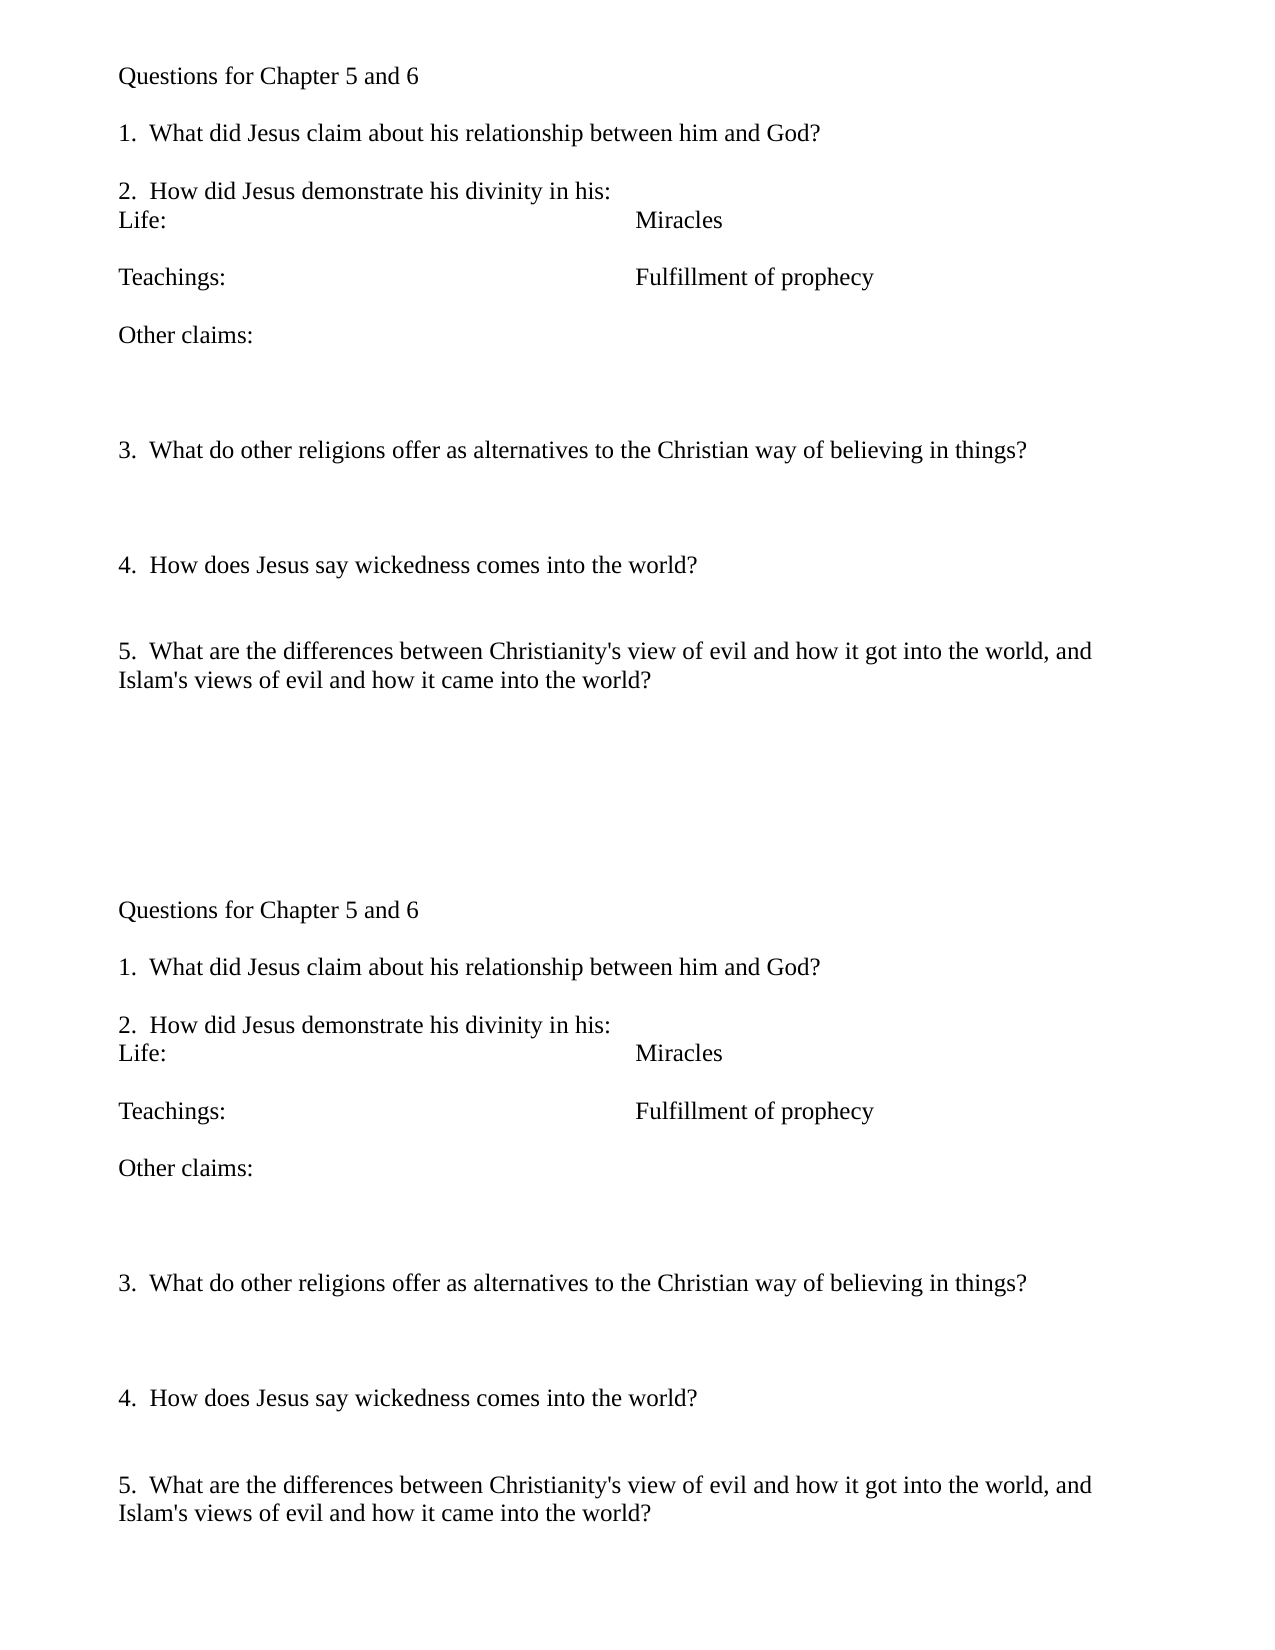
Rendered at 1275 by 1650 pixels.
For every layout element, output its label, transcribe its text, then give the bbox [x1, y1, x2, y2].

text 4. How does Jesus say wickedness comes into the world? [118, 1383, 1157, 1412]
text 5. What are the differences between Christianity's view of evil and how it got into the world, and Islam's views of evil and how it came into the world? [118, 1470, 1157, 1527]
text 4. How does Jesus say wickedness comes into the world? [118, 550, 1157, 578]
text Life: Miracles [118, 205, 1157, 233]
text Teachings: Fulfillment of prophecy [118, 1096, 1157, 1125]
text 1. What did Jesus claim about his relationship between him and God? [118, 118, 1157, 147]
text Questions for Chapter 5 and 6 [118, 61, 1157, 90]
text 2. How did Jesus demonstrate his divinity in his: [118, 176, 1157, 205]
text Other claims: [118, 320, 1157, 348]
text Teachings: Fulfillment of prophecy [118, 262, 1157, 291]
text 5. What are the differences between Christianity's view of evil and how it got into the world, and Islam's views of evil and how it came into the world? [118, 636, 1157, 693]
text 2. How did Jesus demonstrate his divinity in his: [118, 1010, 1157, 1038]
text Other claims: [118, 1153, 1157, 1182]
text Life: Miracles [118, 1038, 1157, 1067]
text 3. What do other religions offer as alternatives to the Christian way of believing in things? [118, 435, 1157, 463]
text Questions for Chapter 5 and 6 [118, 895, 1157, 923]
text 3. What do other religions offer as alternatives to the Christian way of believing in things? [118, 1268, 1157, 1297]
text 1. What did Jesus claim about his relationship between him and God? [118, 952, 1157, 981]
